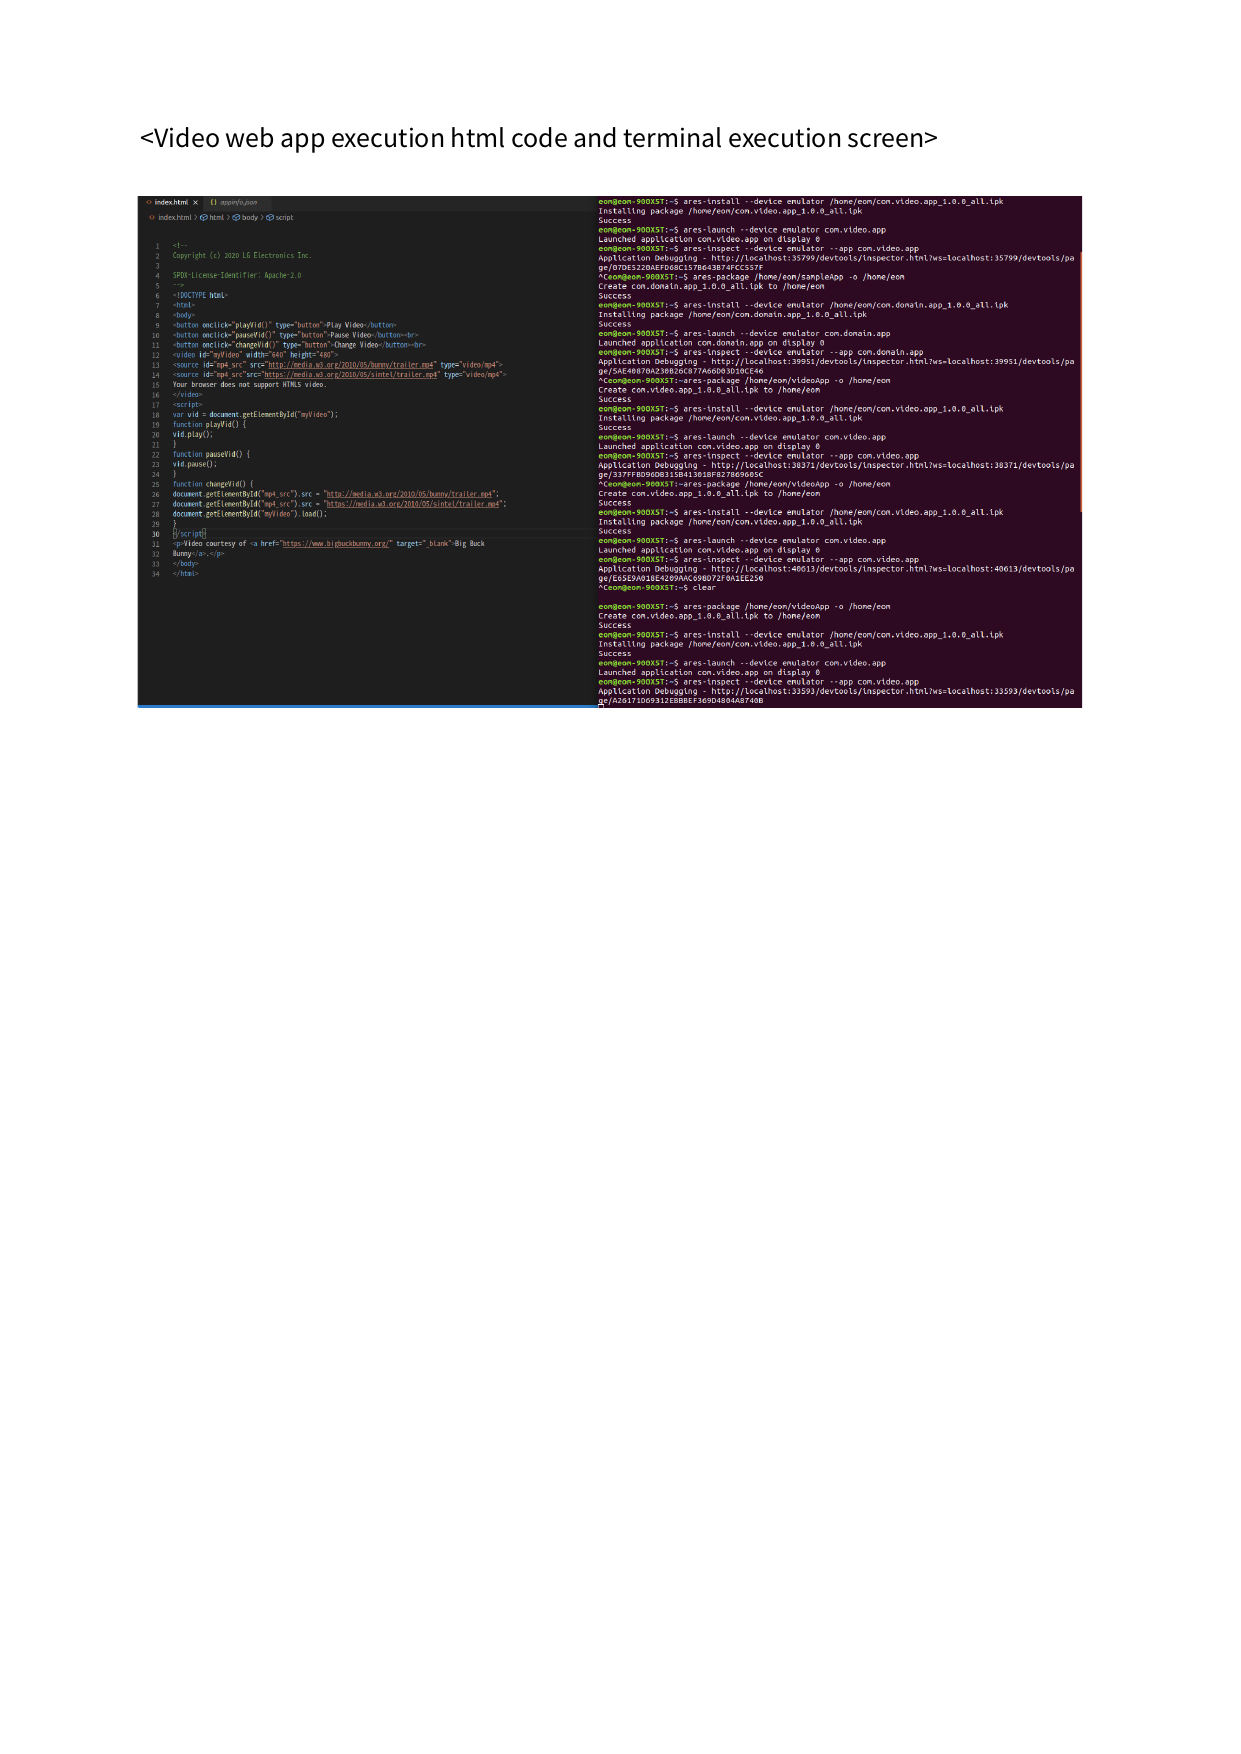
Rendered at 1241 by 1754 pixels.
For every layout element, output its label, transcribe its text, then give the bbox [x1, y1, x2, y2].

picture [137, 196, 1083, 708]
text <Video web app execution html code and terminal execution screen> [118, 118, 1122, 154]
